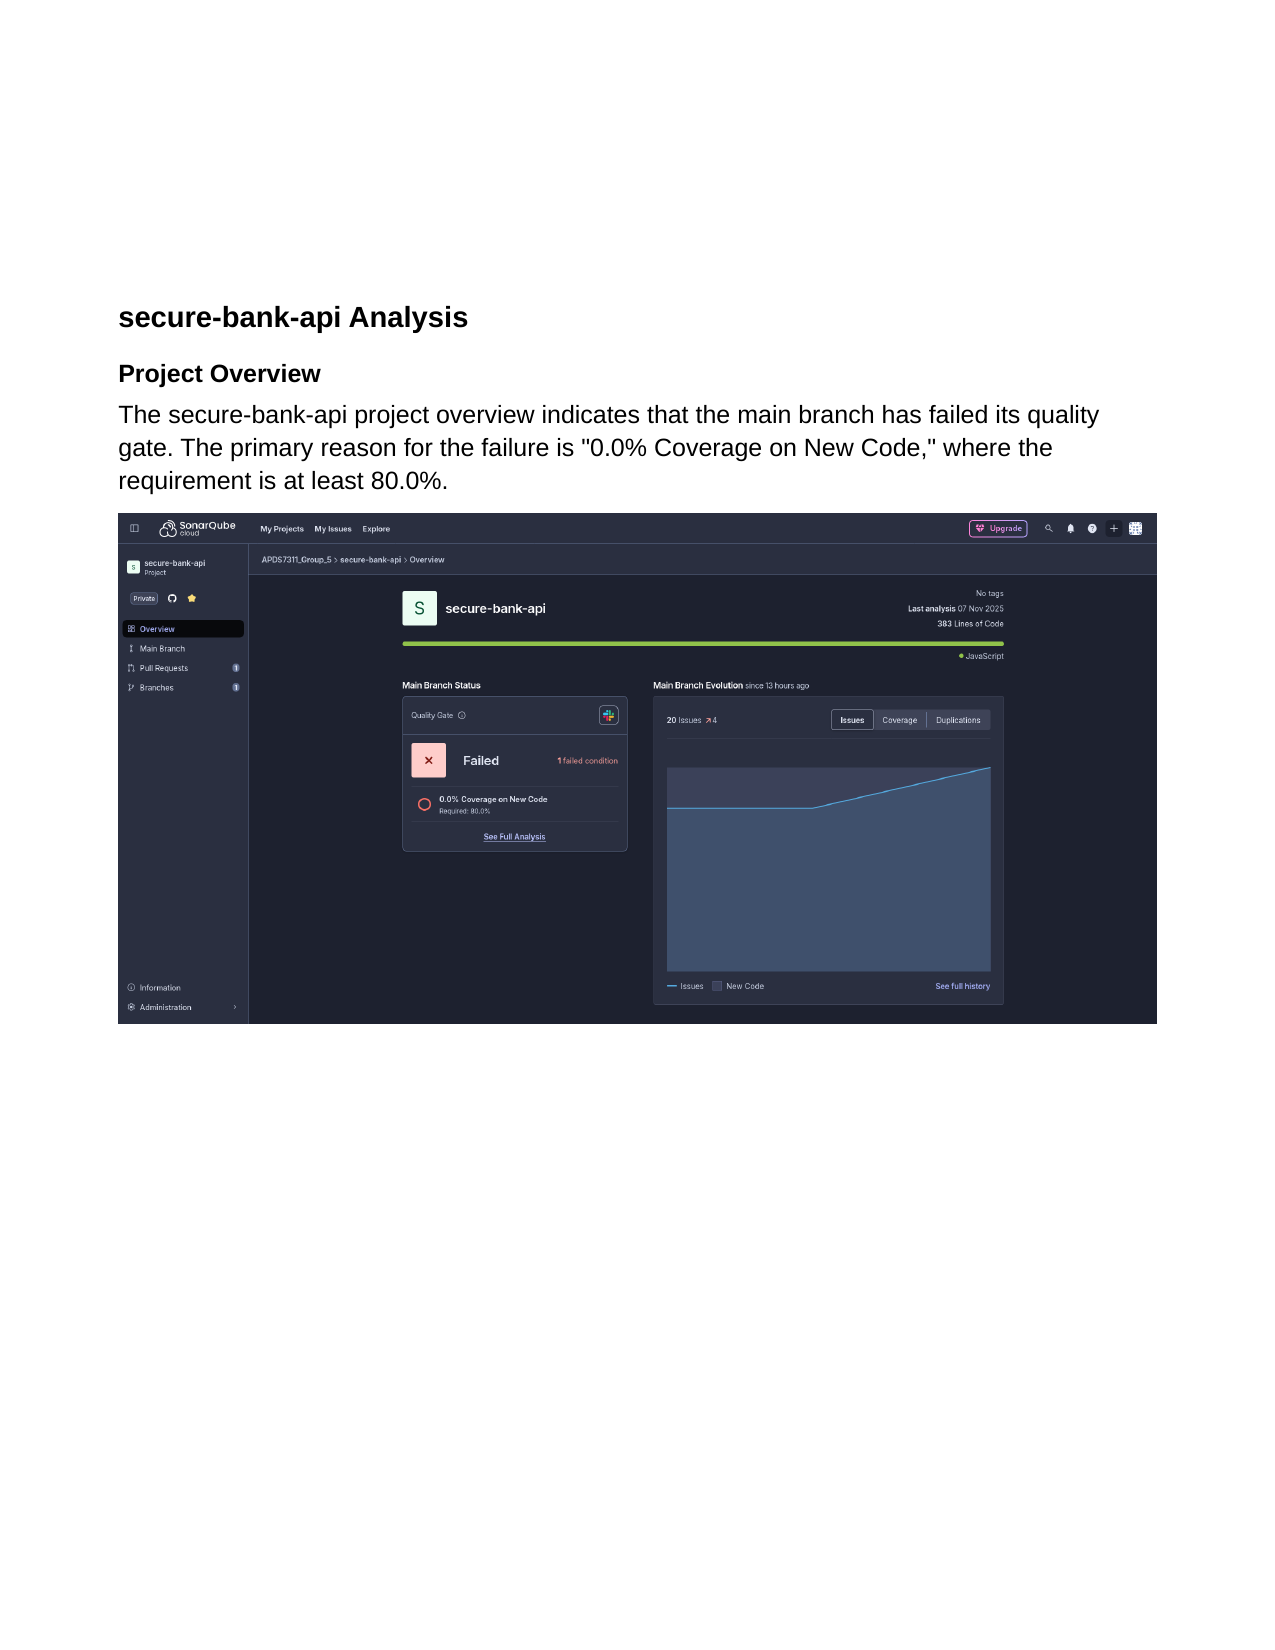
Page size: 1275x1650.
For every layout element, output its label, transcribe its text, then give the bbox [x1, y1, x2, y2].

text The secure-bank-api project overview indicates that the main branch has failed its quality gate. The primary reason for the failure is "0.0% Coverage on New Code," where the requirement is at least 80.0%. [118, 400, 1157, 494]
subtitle Project Overview [118, 358, 1157, 387]
subtitle secure-bank-api Analysis [118, 300, 1157, 333]
picture [118, 513, 1157, 1024]
